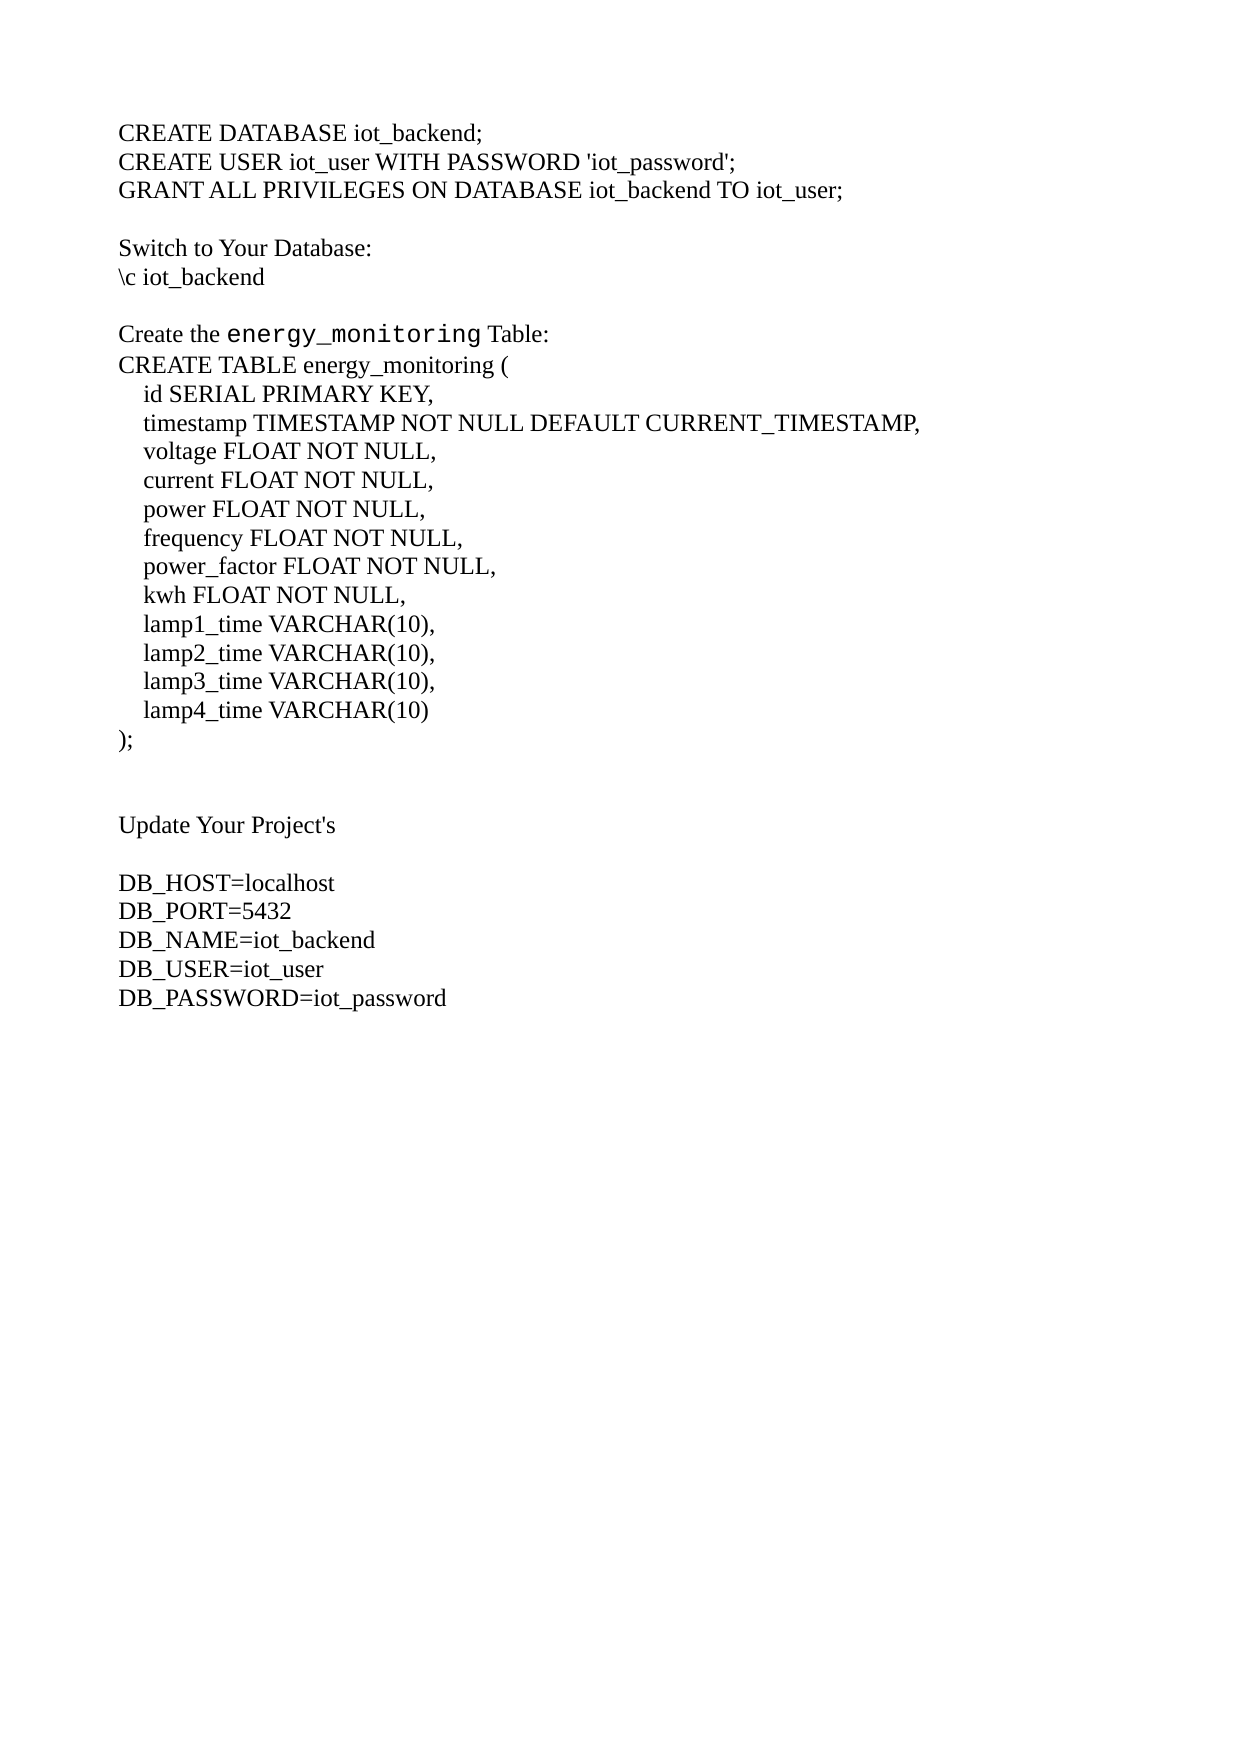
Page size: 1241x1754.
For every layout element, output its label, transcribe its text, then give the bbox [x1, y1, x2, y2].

text lamp2_time VARCHAR(10), [118, 638, 1122, 666]
text Update Your Project's [118, 810, 1122, 839]
text CREATE TABLE energy_monitoring ( [118, 350, 1122, 379]
text DB_PORT=5432 [118, 896, 1122, 925]
text voltage FLOAT NOT NULL, [118, 436, 1122, 465]
text DB_NAME=iot_backend [118, 925, 1122, 954]
text timestamp TIMESTAMP NOT NULL DEFAULT CURRENT_TIMESTAMP, [118, 408, 1122, 436]
text Create the energy_monitoring Table: [118, 319, 1122, 350]
text lamp3_time VARCHAR(10), [118, 666, 1122, 695]
text current FLOAT NOT NULL, [118, 465, 1122, 494]
text DB_USER=iot_user [118, 954, 1122, 983]
text kwh FLOAT NOT NULL, [118, 580, 1122, 609]
text DB_PASSWORD=iot_password [118, 983, 1122, 1011]
text GRANT ALL PRIVILEGES ON DATABASE iot_backend TO iot_user; [118, 176, 1122, 204]
text ); [118, 724, 1122, 753]
text power FLOAT NOT NULL, [118, 494, 1122, 523]
text power_factor FLOAT NOT NULL, [118, 551, 1122, 580]
text CREATE DATABASE iot_backend; [118, 118, 1122, 147]
text CREATE USER iot_user WITH PASSWORD 'iot_password'; [118, 147, 1122, 176]
text lamp4_time VARCHAR(10) [118, 695, 1122, 724]
text \c iot_backend [118, 262, 1122, 291]
text DB_HOST=localhost [118, 868, 1122, 896]
text id SERIAL PRIMARY KEY, [118, 379, 1122, 408]
text frequency FLOAT NOT NULL, [118, 523, 1122, 551]
text lamp1_time VARCHAR(10), [118, 609, 1122, 638]
text Switch to Your Database: [118, 233, 1122, 262]
